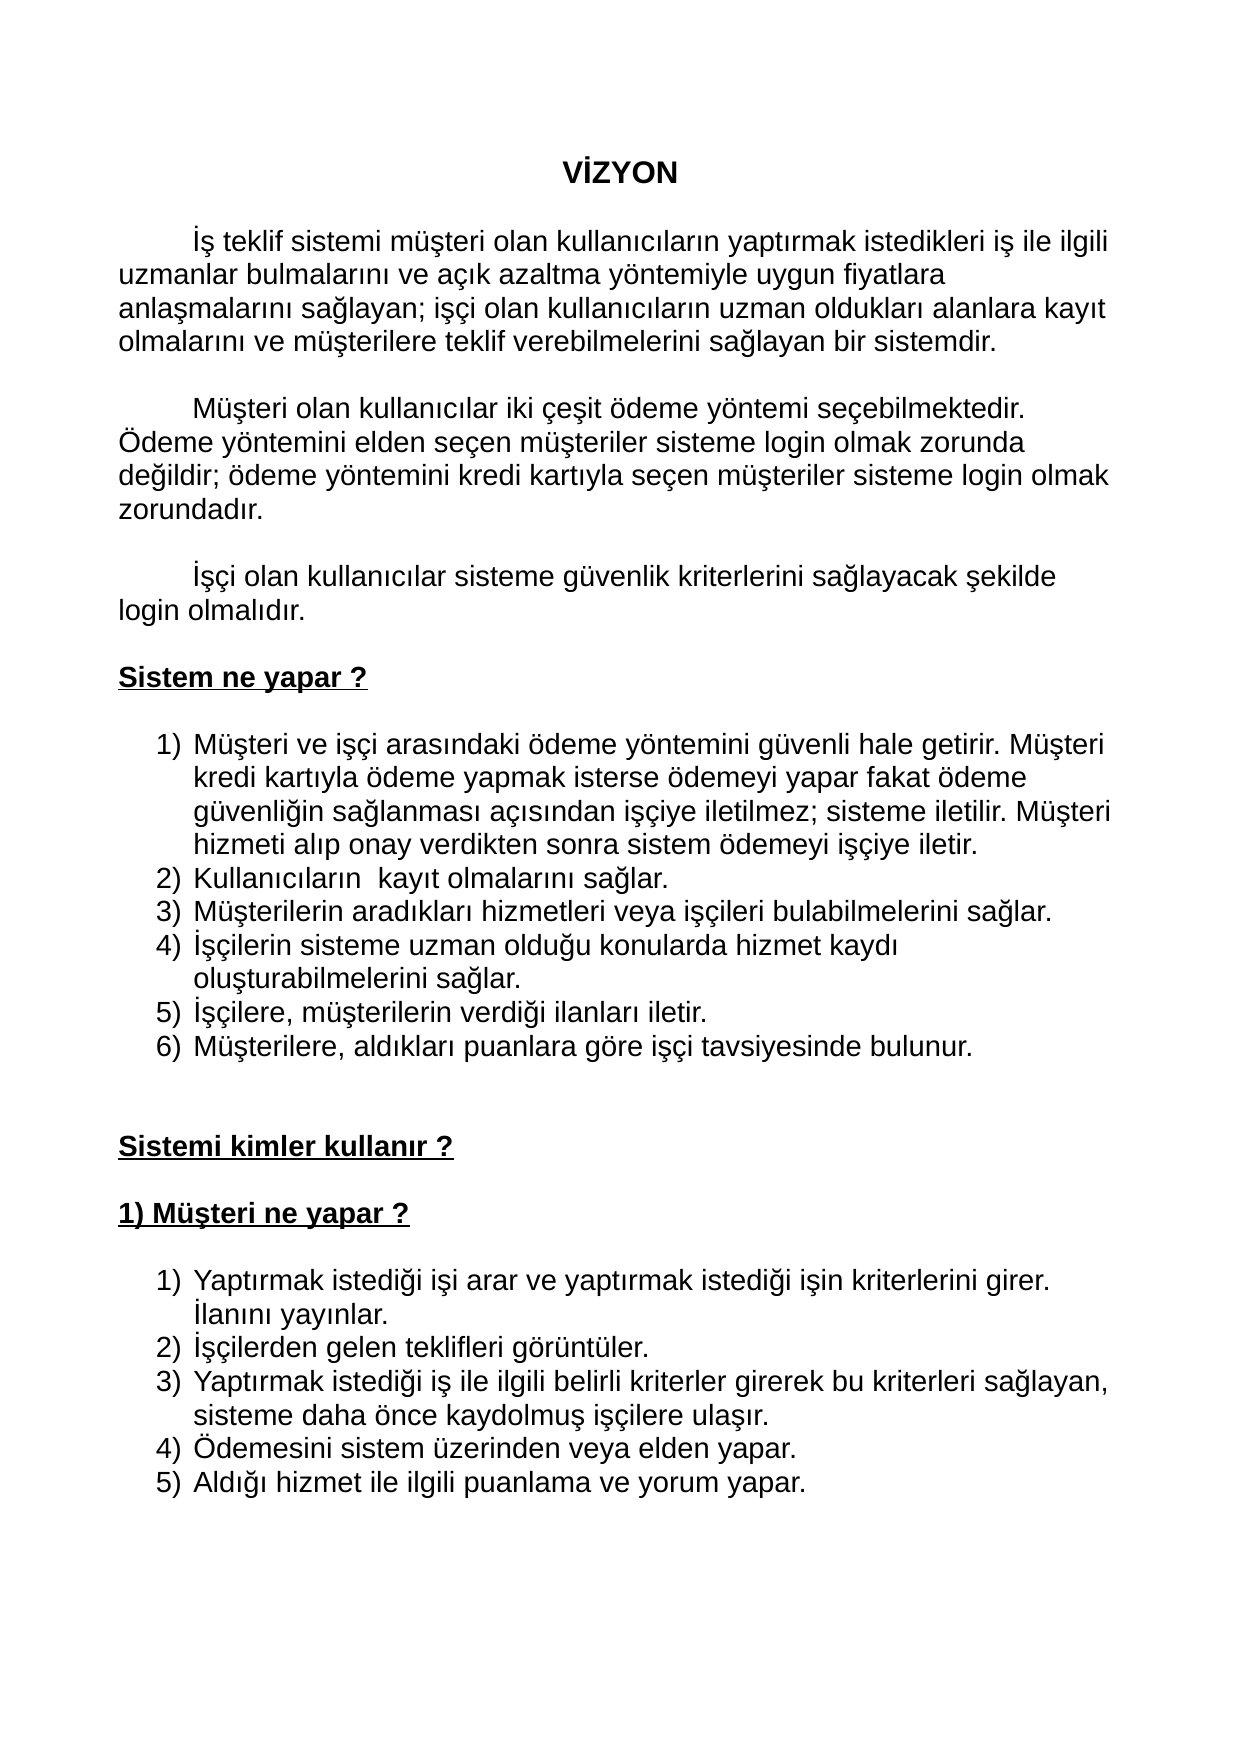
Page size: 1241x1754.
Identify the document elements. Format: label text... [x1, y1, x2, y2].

text Müşteri olan kullanıcılar iki çeşit ödeme yöntemi seçebilmektedir. Ödeme yöntemini elden seçen müşteriler sisteme login olmak zorunda değildir; ödeme yöntemini kredi kartıyla seçen müşteriler sisteme login olmak zorundadır. [118, 391, 1122, 525]
list İşçilerden gelen teklifleri görüntüler. [156, 1330, 1122, 1364]
list Kullanıcıların kayıt olmalarını sağlar. [156, 861, 1122, 894]
list İşçilerin sisteme uzman olduğu konularda hizmet kaydı oluşturabilmelerini sağlar. [156, 928, 1122, 995]
list Müşteri ve işçi arasındaki ödeme yöntemini güvenli hale getirir. Müşteri kredi kartıyla ödeme yapmak isterse ödemeyi yapar fakat ödeme güvenliğin sağlanması açısından işçiye iletilmez; sisteme iletilir. Müşteri hizmeti alıp onay verdikten sonra sistem ödemeyi işçiye iletir. [156, 727, 1122, 861]
list Müşterilere, aldıkları puanlara göre işçi tavsiyesinde bulunur. [156, 1028, 1122, 1062]
text VİZYON [118, 154, 1122, 190]
text 1) Müşteri ne yapar ? [118, 1196, 1122, 1230]
list Yaptırmak istediği işi arar ve yaptırmak istediği işin kriterlerini girer. İlanını yayınlar. [156, 1263, 1122, 1330]
text Sistemi kimler kullanır ? [118, 1129, 1122, 1163]
list Yaptırmak istediği iş ile ilgili belirli kriterler girerek bu kriterleri sağlayan, sisteme daha önce kaydolmuş işçilere ulaşır. [156, 1364, 1122, 1431]
list Aldığı hizmet ile ilgili puanlama ve yorum yapar. [156, 1464, 1122, 1498]
list Ödemesini sistem üzerinden veya elden yapar. [156, 1431, 1122, 1464]
list Müşterilerin aradıkları hizmetleri veya işçileri bulabilmelerini sağlar. [156, 894, 1122, 928]
text Sistem ne yapar ? [118, 659, 1122, 693]
text İş teklif sistemi müşteri olan kullanıcıların yaptırmak istedikleri iş ile ilgili uzmanlar bulmalarını ve açık azaltma yöntemiyle uygun fiyatlara anlaşmalarını sağlayan; işçi olan kullanıcıların uzman oldukları alanlara kayıt olmalarını ve müşterilere teklif verebilmelerini sağlayan bir sistemdir. [118, 223, 1122, 358]
text İşçi olan kullanıcılar sisteme güvenlik kriterlerini sağlayacak şekilde login olmalıdır. [118, 559, 1122, 626]
list İşçilere, müşterilerin verdiği ilanları iletir. [156, 995, 1122, 1028]
